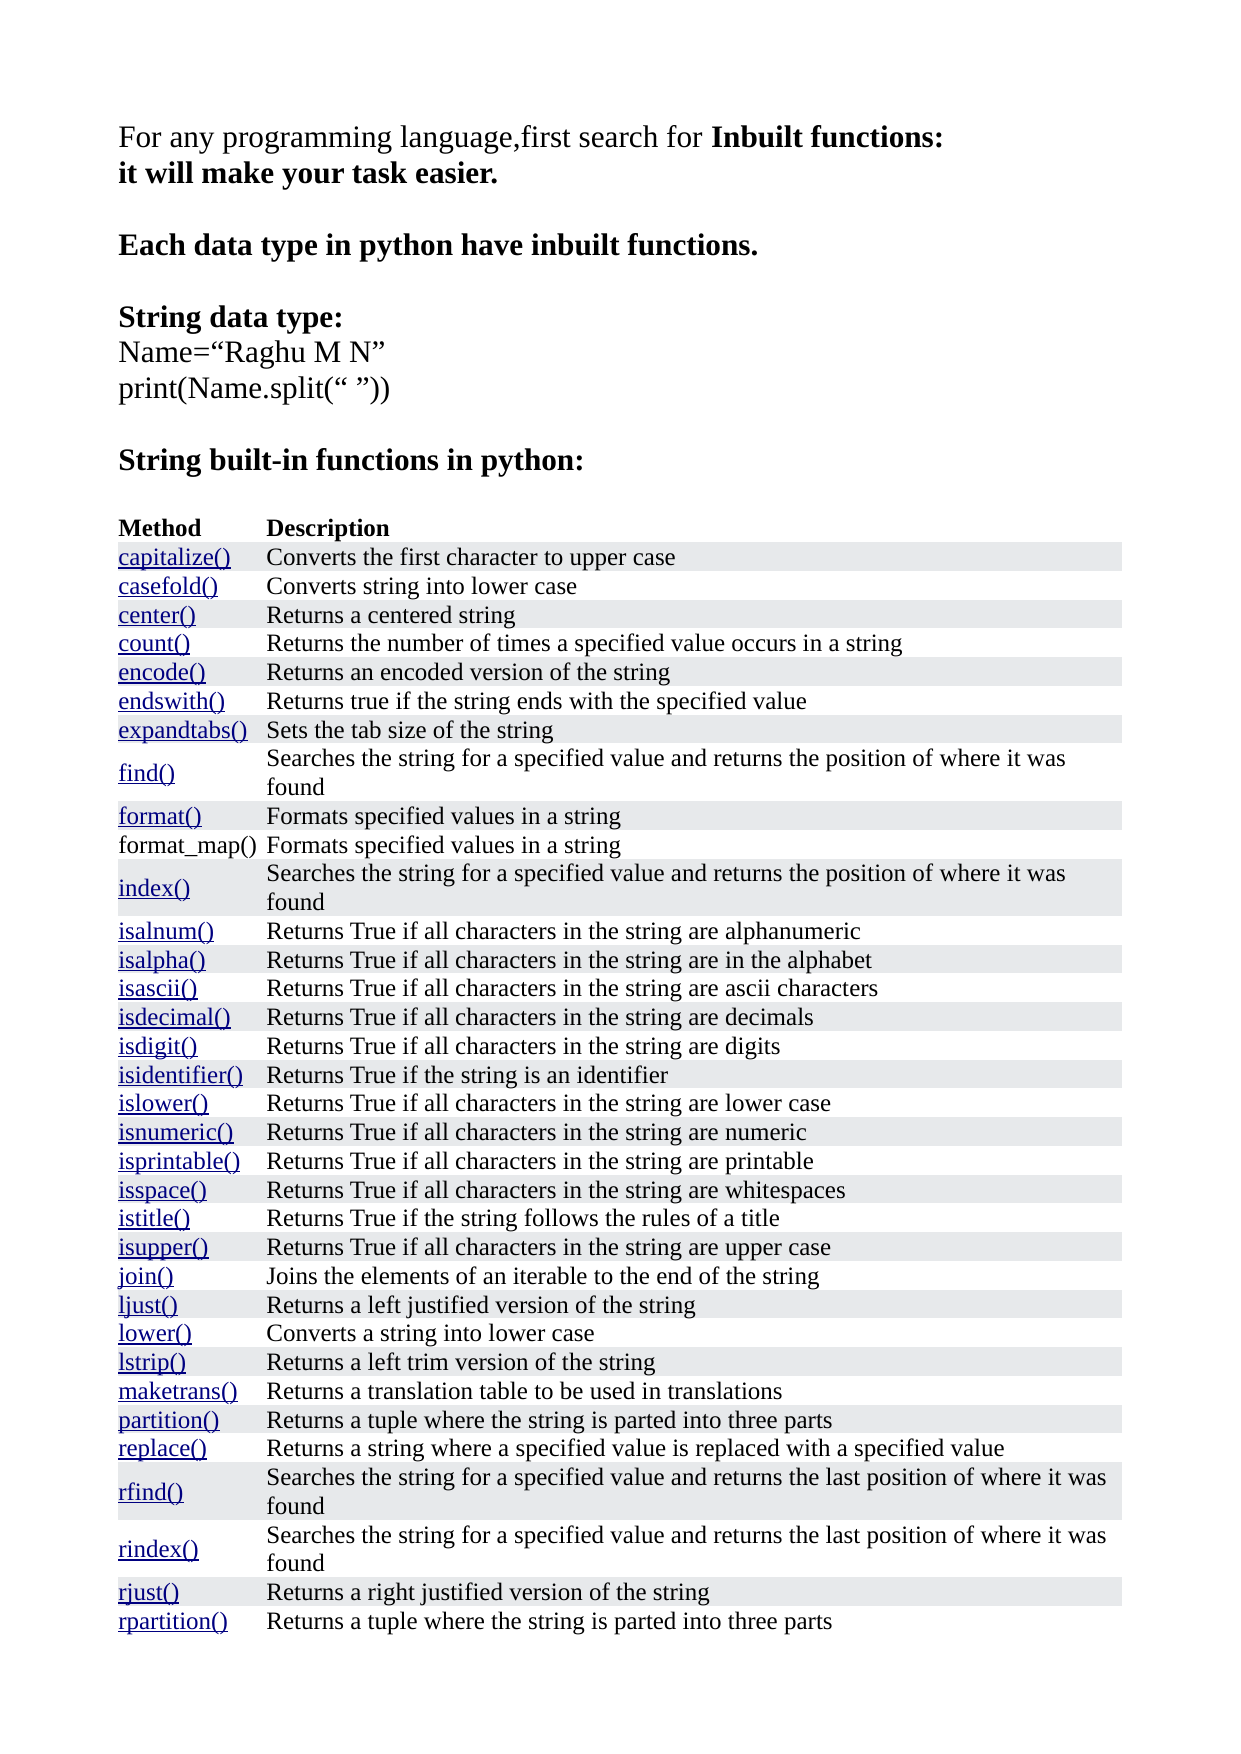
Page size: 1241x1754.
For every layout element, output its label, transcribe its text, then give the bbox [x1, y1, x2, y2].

table_cell islower() [118, 1089, 266, 1117]
table_header Description [266, 514, 1122, 542]
table_cell expandtabs() [118, 715, 266, 743]
table_cell join() [118, 1261, 266, 1290]
table_cell isidentifier() [118, 1060, 266, 1088]
table_cell Returns True if all characters in the string are digits [266, 1031, 1122, 1060]
text Name=“Raghu M N” [118, 334, 1122, 370]
table_cell isupper() [118, 1232, 266, 1261]
table_cell rjust() [118, 1577, 266, 1606]
table_cell rindex() [118, 1520, 266, 1577]
table_cell endswith() [118, 686, 266, 715]
table_cell Returns a right justified version of the string [266, 1577, 1122, 1606]
text Each data type in python have inbuilt functions. [118, 226, 1122, 262]
text String data type: [118, 298, 1122, 334]
table_cell format() [118, 801, 266, 830]
table_cell rpartition() [118, 1606, 266, 1635]
table_cell Returns True if all characters in the string are numeric [266, 1117, 1122, 1146]
table_cell Searches the string for a specified value and returns the position of where it was found [266, 744, 1122, 801]
table_header Method [118, 514, 266, 542]
table_cell Returns a translation table to be used in translations [266, 1376, 1122, 1405]
table_cell index() [118, 859, 266, 916]
table_cell Converts string into lower case [266, 571, 1122, 600]
text print(Name.split(“ ”)) [118, 370, 1122, 406]
table_cell isdecimal() [118, 1002, 266, 1031]
table_cell Joins the elements of an iterable to the end of the string [266, 1261, 1122, 1290]
table_cell isalpha() [118, 945, 266, 973]
table_cell Sets the tab size of the string [266, 715, 1122, 743]
table_cell format_map() [118, 830, 266, 858]
table_cell Returns a string where a specified value is replaced with a specified value [266, 1434, 1122, 1462]
table_cell find() [118, 744, 266, 801]
table_cell Searches the string for a specified value and returns the position of where it was found [266, 859, 1122, 916]
table_cell center() [118, 600, 266, 628]
table_cell casefold() [118, 571, 266, 600]
table_cell maketrans() [118, 1376, 266, 1405]
table_cell Formats specified values in a string [266, 830, 1122, 858]
table_cell ljust() [118, 1290, 266, 1318]
table_cell Returns the number of times a specified value occurs in a string [266, 629, 1122, 657]
table_cell Returns True if all characters in the string are in the alphabet [266, 945, 1122, 973]
table_cell Returns a tuple where the string is parted into three parts [266, 1405, 1122, 1433]
table_cell Returns a left justified version of the string [266, 1290, 1122, 1318]
text it will make your task easier. [118, 154, 1122, 190]
table_cell Returns True if all characters in the string are ascii characters [266, 974, 1122, 1002]
text For any programming language,first search for Inbuilt functions: [118, 118, 1122, 154]
table_cell Searches the string for a specified value and returns the last position of where it was found [266, 1520, 1122, 1577]
table_cell Returns True if the string follows the rules of a title [266, 1204, 1122, 1232]
table_cell Returns a centered string [266, 600, 1122, 628]
table_cell Formats specified values in a string [266, 801, 1122, 830]
table_cell Converts the first character to upper case [266, 542, 1122, 571]
table_cell Returns True if all characters in the string are decimals [266, 1002, 1122, 1031]
table_cell rfind() [118, 1462, 266, 1520]
table_cell Returns True if all characters in the string are alphanumeric [266, 916, 1122, 945]
table_cell Returns True if all characters in the string are printable [266, 1146, 1122, 1175]
table_cell Returns a tuple where the string is parted into three parts [266, 1606, 1122, 1635]
table_cell Returns a left trim version of the string [266, 1347, 1122, 1376]
table_cell capitalize() [118, 542, 266, 571]
table_cell lower() [118, 1319, 266, 1347]
table_cell Converts a string into lower case [266, 1319, 1122, 1347]
table_cell isspace() [118, 1175, 266, 1203]
table_cell Returns True if all characters in the string are lower case [266, 1089, 1122, 1117]
table_cell Returns True if the string is an identifier [266, 1060, 1122, 1088]
table_cell count() [118, 629, 266, 657]
table_cell Returns True if all characters in the string are upper case [266, 1232, 1122, 1261]
table_cell partition() [118, 1405, 266, 1433]
table_cell istitle() [118, 1204, 266, 1232]
table_cell lstrip() [118, 1347, 266, 1376]
table_cell Returns an encoded version of the string [266, 657, 1122, 686]
text String built-in functions in python: [118, 442, 1122, 477]
table_cell isnumeric() [118, 1117, 266, 1146]
table_cell isprintable() [118, 1146, 266, 1175]
table_cell encode() [118, 657, 266, 686]
table_cell isdigit() [118, 1031, 266, 1060]
table_cell replace() [118, 1434, 266, 1462]
table_cell Searches the string for a specified value and returns the last position of where it was found [266, 1462, 1122, 1520]
table_cell Returns true if the string ends with the specified value [266, 686, 1122, 715]
table_cell isalnum() [118, 916, 266, 945]
table_cell Returns True if all characters in the string are whitespaces [266, 1175, 1122, 1203]
table_cell isascii() [118, 974, 266, 1002]
